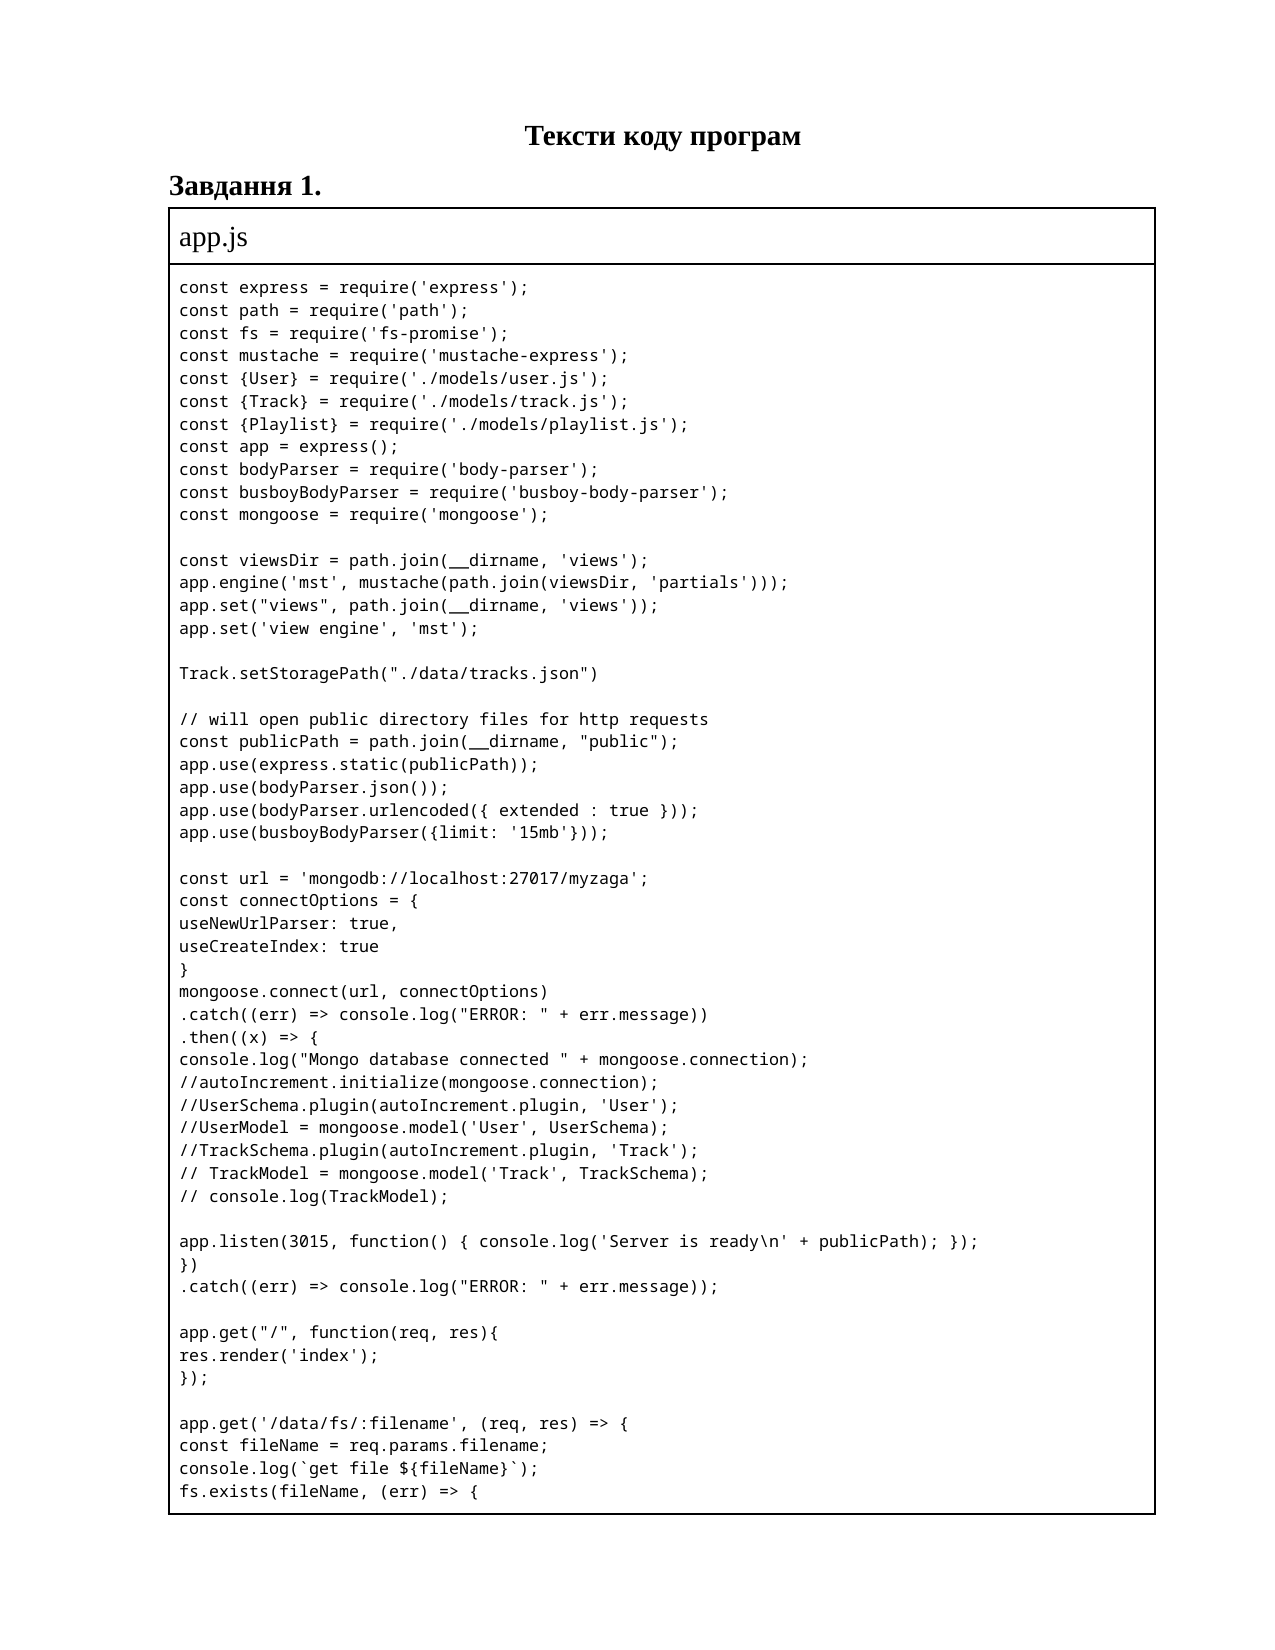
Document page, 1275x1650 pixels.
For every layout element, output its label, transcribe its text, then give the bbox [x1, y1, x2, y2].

text Завдання 1. [169, 168, 1157, 202]
text Тексти коду програм [169, 118, 1157, 152]
table_header app.js [170, 209, 1154, 263]
table_cell const express = require('express'); const path = require('path'); const fs = require('fs-promise'); const mustache = require('mustache-express'); const {User} = require('./models/user.js'); const {Track} = require('./models/track.js'); const {Playlist} = require('./models/playlist.js'); const app = express(); const bodyParser = require('body-parser'); const busboyBodyParser = require('busboy-body-parser'); const mongoose = require('mongoose'); const viewsDir = path.join(__dirname, 'views'); app.engine('mst', mustache(path.join(viewsDir, 'partials'))); app.set("views", path.join(__dirname, 'views')); app.set('view engine', 'mst'); Track.setStoragePath("./data/tracks.json") // will open public directory files for http requests const publicPath = path.join(__dirname, "public"); app.use(express.static(publicPath)); app.use(bodyParser.json()); app.use(bodyParser.urlencoded({ extended : true })); app.use(busboyBodyParser({limit: '15mb'})); const url = 'mongodb://localhost:27017/myzaga'; const connectOptions = { useNewUrlParser: true, useCreateIndex: true } mongoose.connect(url, connectOptions) .catch((err) => console.log("ERROR: " + err.message)) .then((x) => { console.log("Mongo database connected " + mongoose.connection); //autoIncrement.initialize(mongoose.connection); //UserSchema.plugin(autoIncrement.plugin, 'User'); //UserModel = mongoose.model('User', UserSchema); //TrackSchema.plugin(autoIncrement.plugin, 'Track'); // TrackModel = mongoose.model('Track', TrackSchema); // console.log(TrackModel); app.listen(3015, function() { console.log('Server is ready\n' + publicPath); }); }) .catch((err) => console.log("ERROR: " + err.message)); app.get("/", function(req, res){ res.render('index'); }); app.get('/data/fs/:filename', (req, res) => { const fileName = req.params.filename; console.log(`get file ${fileName}`); fs.exists(fileName, (err) => { [170, 265, 1154, 1512]
